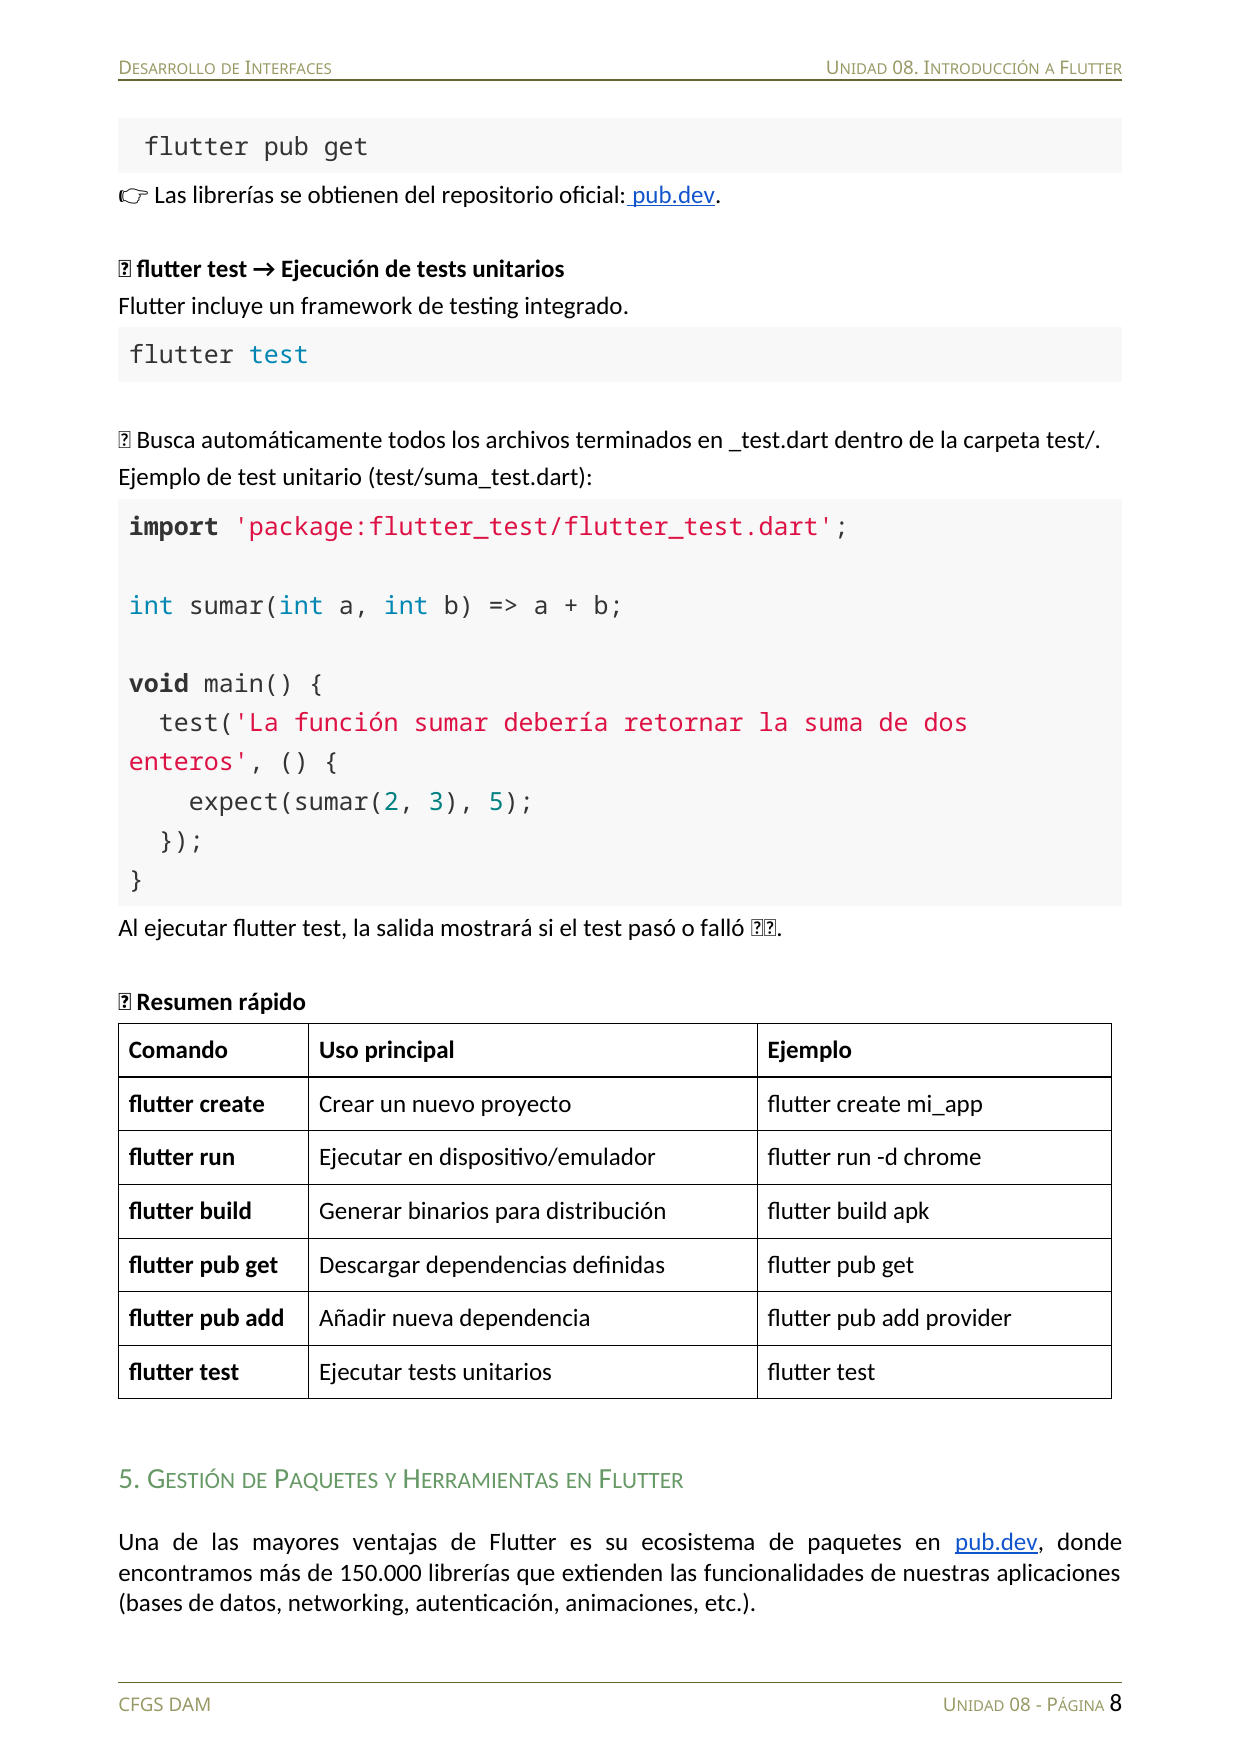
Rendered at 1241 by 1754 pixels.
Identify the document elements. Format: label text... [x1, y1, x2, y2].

table_cell flutter create mi_app [758, 1078, 1111, 1130]
table_header Ejemplo [758, 1024, 1111, 1076]
table_cell flutter pub get [119, 1239, 308, 1291]
text Una de las mayores ventajas de Flutter es su ecosistema de paquetes en pub.dev, donde encontramos más de 150.000 librerías que extienden las funcionalidades de nuestras aplicaciones (bases de datos, networking, autenticación, animaciones, etc.). [118, 1526, 1122, 1618]
table_cell Ejecutar tests unitarios [309, 1346, 757, 1398]
table_cell flutter run [119, 1131, 308, 1184]
table_header Comando [119, 1024, 308, 1076]
table_cell Crear un nuevo proyecto [309, 1078, 757, 1130]
table_cell flutter create [119, 1078, 308, 1130]
table_cell flutter pub add [119, 1292, 308, 1345]
table_cell flutter build [119, 1185, 308, 1237]
table_cell flutter pub get [758, 1239, 1111, 1291]
subtitle 5. Gestión de Paquetes y Herramientas en Flutter [118, 1461, 1122, 1496]
table_cell flutter pub add provider [758, 1292, 1111, 1345]
table_cell flutter test [119, 1346, 308, 1398]
text 👉 Las librerías se obtienen del repositorio oficial: pub.dev. [118, 179, 1122, 209]
table_header Uso principal [309, 1024, 757, 1076]
text ✅ Resumen rápido [118, 986, 1122, 1016]
table_header flutter test [118, 327, 1122, 382]
text Ejemplo de test unitario (test/suma_test.dart): [118, 462, 1122, 492]
text 📌 Busca automáticamente todos los archivos terminados en _test.dart dentro de la carpeta test/. [118, 424, 1122, 455]
table_cell flutter test [758, 1346, 1111, 1398]
table_header import 'package:flutter_test/flutter_test.dart'; int sumar(int a, int b) => a + b; void main() { test('La función sumar debería retornar la suma de dos enteros', () { expect(sumar(2, 3), 5); }); } [118, 499, 1122, 906]
table_cell Ejecutar en dispositivo/emulador [309, 1131, 757, 1184]
text 🧪 flutter test → Ejecución de tests unitarios [118, 253, 1122, 283]
table_cell Añadir nueva dependencia [309, 1292, 757, 1345]
table_cell Descargar dependencias definidas [309, 1239, 757, 1291]
text Al ejecutar flutter test, la salida mostrará si el test pasó o falló ✅❌. [118, 912, 1122, 942]
table_cell flutter build apk [758, 1185, 1111, 1237]
table_cell flutter run -d chrome [758, 1131, 1111, 1184]
text Flutter incluye un framework de testing integrado. [118, 290, 1122, 320]
table_cell Generar binarios para distribución [309, 1185, 757, 1237]
table_header flutter pub get [118, 118, 1122, 173]
